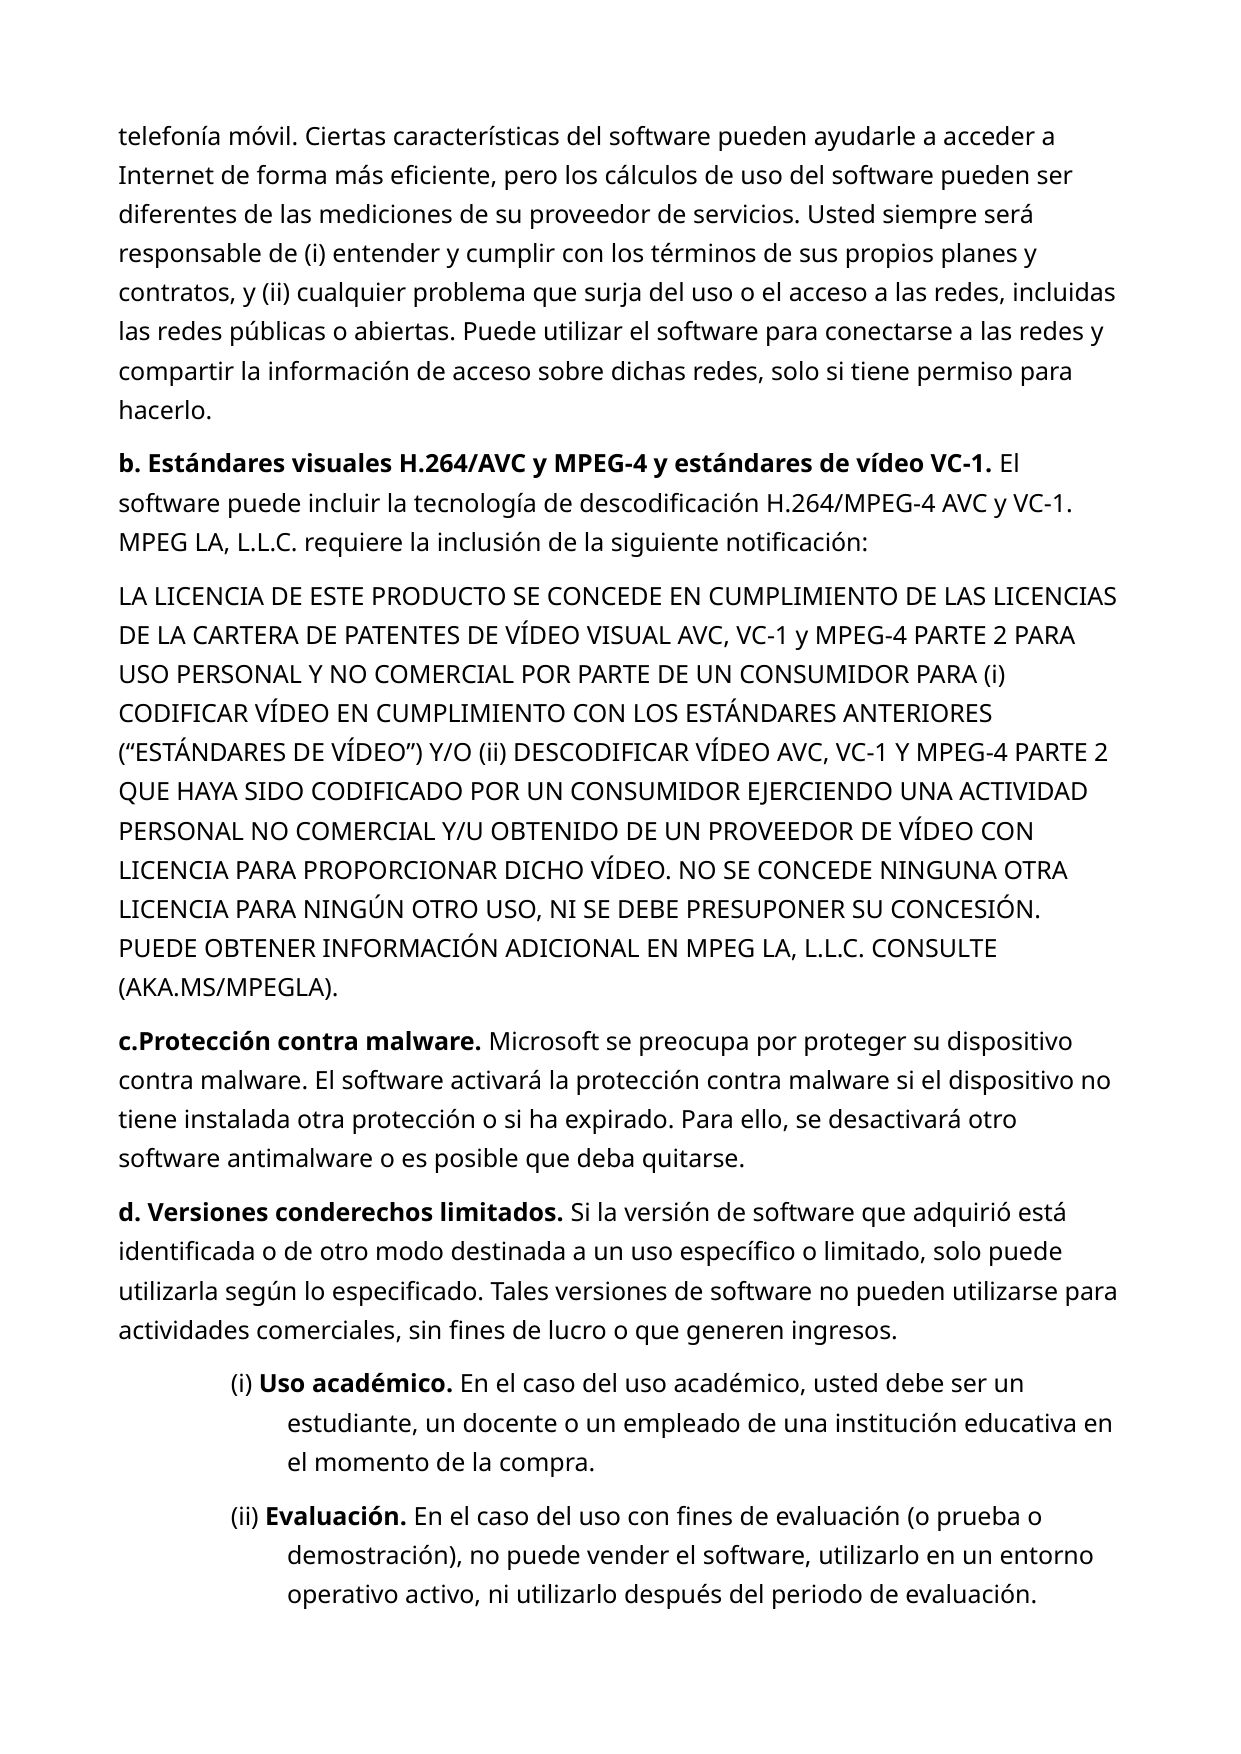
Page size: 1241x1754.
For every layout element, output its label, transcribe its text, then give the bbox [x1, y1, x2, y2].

text b. Estándares visuales H.264/AVC y MPEG-4 y estándares de vídeo VC-1. El software puede incluir la tecnología de descodificación H.264/MPEG-4 AVC y VC-1. MPEG LA, L.L.C. requiere la inclusión de la siguiente notificación: [118, 446, 1122, 558]
text LA LICENCIA DE ESTE PRODUCTO SE CONCEDE EN CUMPLIMIENTO DE LAS LICENCIAS DE LA CARTERA DE PATENTES DE VÍDEO VISUAL AVC, VC-1 y MPEG-4 PARTE 2 PARA USO PERSONAL Y NO COMERCIAL POR PARTE DE UN CONSUMIDOR PARA (i) CODIFICAR VÍDEO EN CUMPLIMIENTO CON LOS ESTÁNDARES ANTERIORES (“ESTÁNDARES DE VÍDEO”) Y/O (ii) DESCODIFICAR VÍDEO AVC, VC-1 Y MPEG-4 PARTE 2 QUE HAYA SIDO CODIFICADO POR UN CONSUMIDOR EJERCIENDO UNA ACTIVIDAD PERSONAL NO COMERCIAL Y/U OBTENIDO DE UN PROVEEDOR DE VÍDEO CON LICENCIA PARA PROPORCIONAR DICHO VÍDEO. NO SE CONCEDE NINGUNA OTRA LICENCIA PARA NINGÚN OTRO USO, NI SE DEBE PRESUPONER SU CONCESIÓN. PUEDE OBTENER INFORMACIÓN ADICIONAL EN MPEG LA, L.L.C. CONSULTE (AKA.MS/MPEGLA). [118, 578, 1122, 1004]
text telefonía móvil. Ciertas características del software pueden ayudarle a acceder a Internet de forma más eficiente, pero los cálculos de uso del software pueden ser diferentes de las mediciones de su proveedor de servicios. Usted siempre será responsable de (i) entender y cumplir con los términos de sus propios planes y contratos, y (ii) cualquier problema que surja del uso o el acceso a las redes, incluidas las redes públicas o abiertas. Puede utilizar el software para conectarse a las redes y compartir la información de acceso sobre dichas redes, solo si tiene permiso para hacerlo. [118, 118, 1122, 426]
text (i) Uso académico. En el caso del uso académico, usted debe ser un estudiante, un docente o un empleado de una institución educativa en el momento de la compra. [231, 1366, 1122, 1478]
text d. Versiones conderechos limitados. Si la versión de software que adquirió está identificada o de otro modo destinada a un uso específico o limitado, solo puede utilizarla según lo especificado. Tales versiones de software no pueden utilizarse para actividades comerciales, sin fines de lucro o que generen ingresos. [118, 1195, 1122, 1346]
text (ii) Evaluación. En el caso del uso con fines de evaluación (o prueba o demostración), no puede vender el software, utilizarlo en un entorno operativo activo, ni utilizarlo después del periodo de evaluación. [231, 1498, 1122, 1611]
text c.Protección contra malware. Microsoft se preocupa por proteger su dispositivo contra malware. El software activará la protección contra malware si el dispositivo no tiene instalada otra protección o si ha expirado. Para ello, se desactivará otro software antimalware o es posible que deba quitarse. [118, 1023, 1122, 1175]
